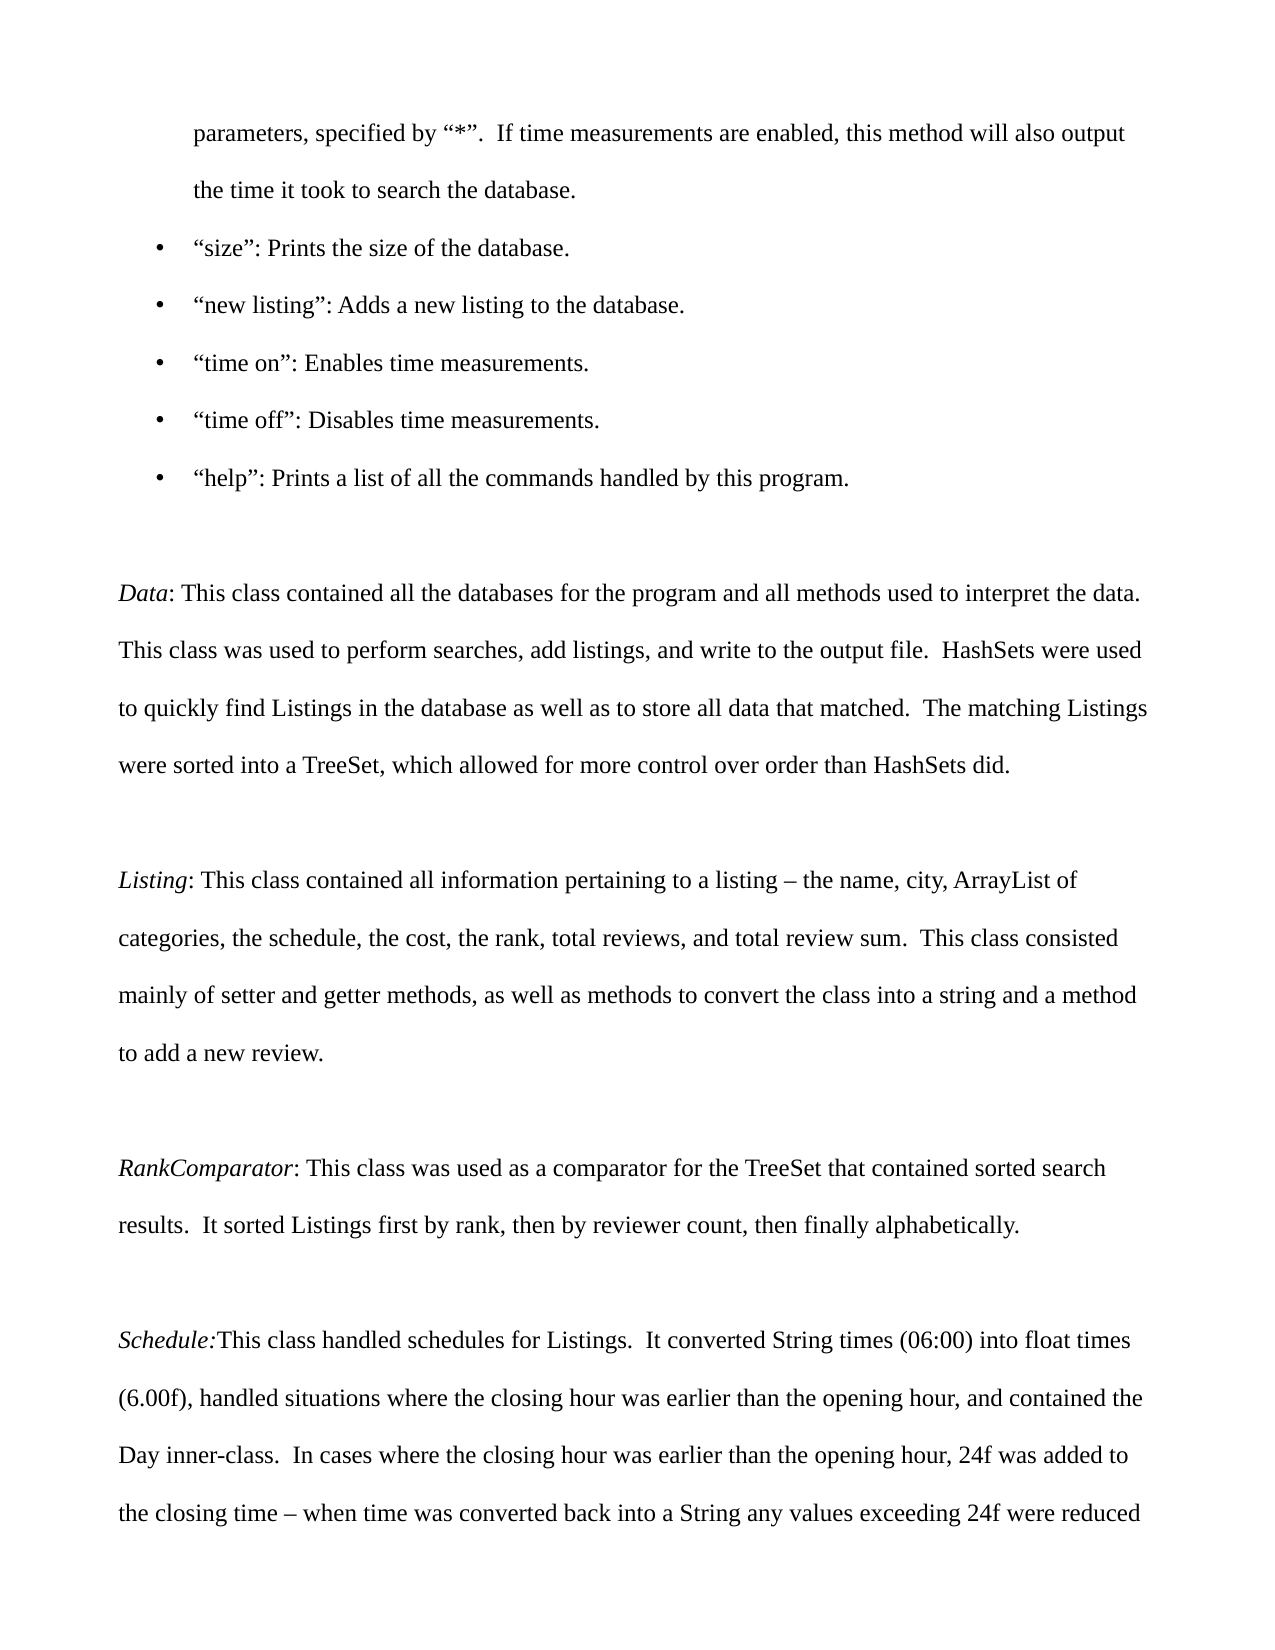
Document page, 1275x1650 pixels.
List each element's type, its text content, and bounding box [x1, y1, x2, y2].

list “help”: Prints a list of all the commands handled by this program. [156, 463, 1157, 492]
text Data: This class contained all the databases for the program and all methods used to interpret the data. This class was used to perform searches, add listings, and write to the output file. HashSets were used to quickly find Listings in the database as well as to store all data that matched. The matching Listings were sorted into a TreeSet, which allowed for more control over order than HashSets did. [118, 578, 1157, 779]
list “time off”: Disables time measurements. [156, 406, 1157, 434]
list “time on”: Enables time measurements. [156, 348, 1157, 377]
list “new listing”: Adds a new listing to the database. [156, 291, 1157, 319]
text Schedule:This class handled schedules for Listings. It converted String times (06:00) into float times (6.00f), handled situations where the closing hour was earlier than the opening hour, and contained the Day inner-class. In cases where the closing hour was earlier than the opening hour, 24f was added to the closing time – when time was converted back into a String any values exceeding 24f were reduced [118, 1326, 1157, 1527]
text Listing: This class contained all information pertaining to a listing – the name, city, ArrayList of categories, the schedule, the cost, the rank, total reviews, and total review sum. This class consisted mainly of setter and getter methods, as well as methods to convert the class into a string and a method to add a new review. [118, 866, 1157, 1067]
text RankComparator: This class was used as a comparator for the TreeSet that contained sorted search results. It sorted Listings first by rank, then by reviewer count, then finally alphabetically. [118, 1153, 1157, 1239]
list parameters, specified by “*”. If time measurements are enabled, this method will also output the time it took to search the database. [156, 118, 1157, 204]
list “size”: Prints the size of the database. [156, 233, 1157, 262]
